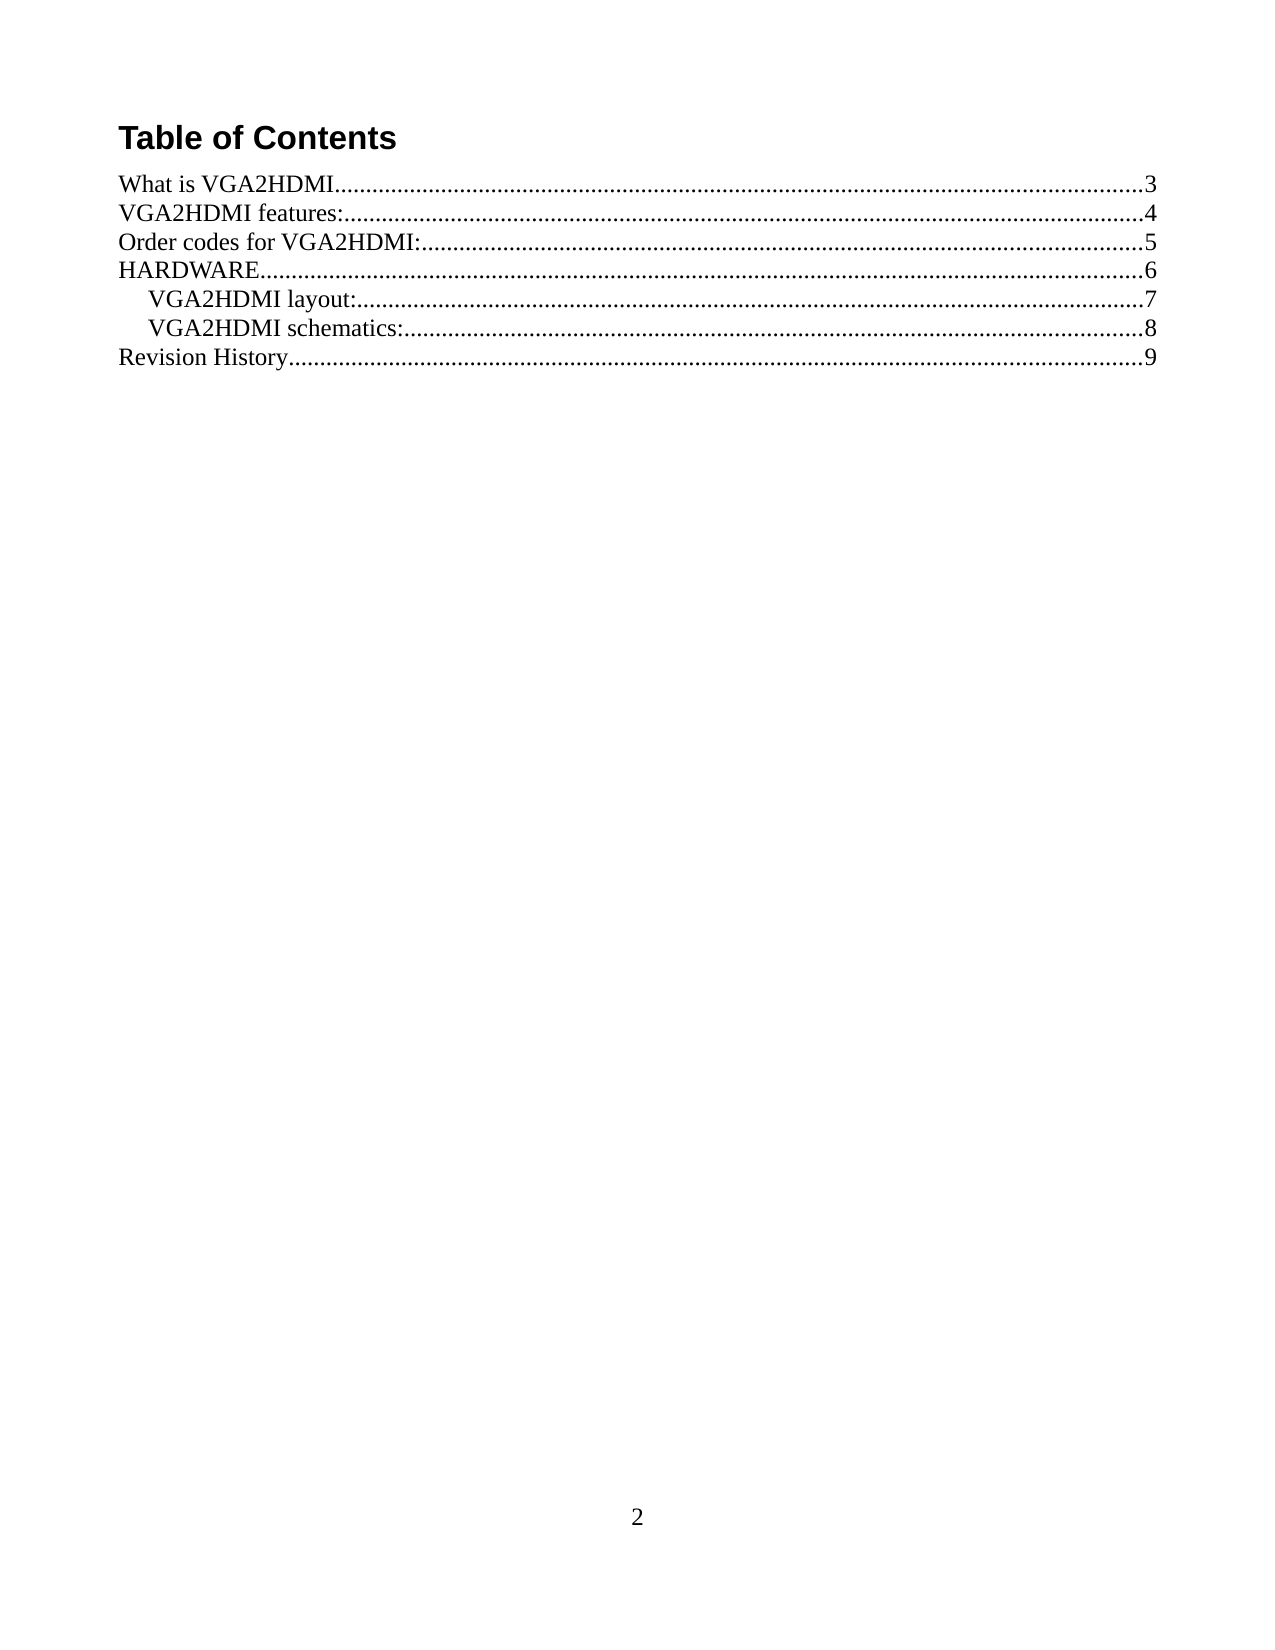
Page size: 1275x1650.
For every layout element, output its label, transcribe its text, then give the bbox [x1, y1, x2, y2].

text What is VGA2HDMI 3 [118, 169, 1157, 198]
text Revision History 9 [118, 342, 1157, 370]
text HARDWARE 6 [118, 255, 1157, 284]
text VGA2HDMI schematics: 8 [148, 313, 1157, 342]
text VGA2HDMI layout: 7 [148, 284, 1157, 313]
text VGA2HDMI features: 4 [118, 198, 1157, 227]
subtitle Table of Contents [118, 118, 1157, 157]
text Order codes for VGA2HDMI: 5 [118, 227, 1157, 255]
